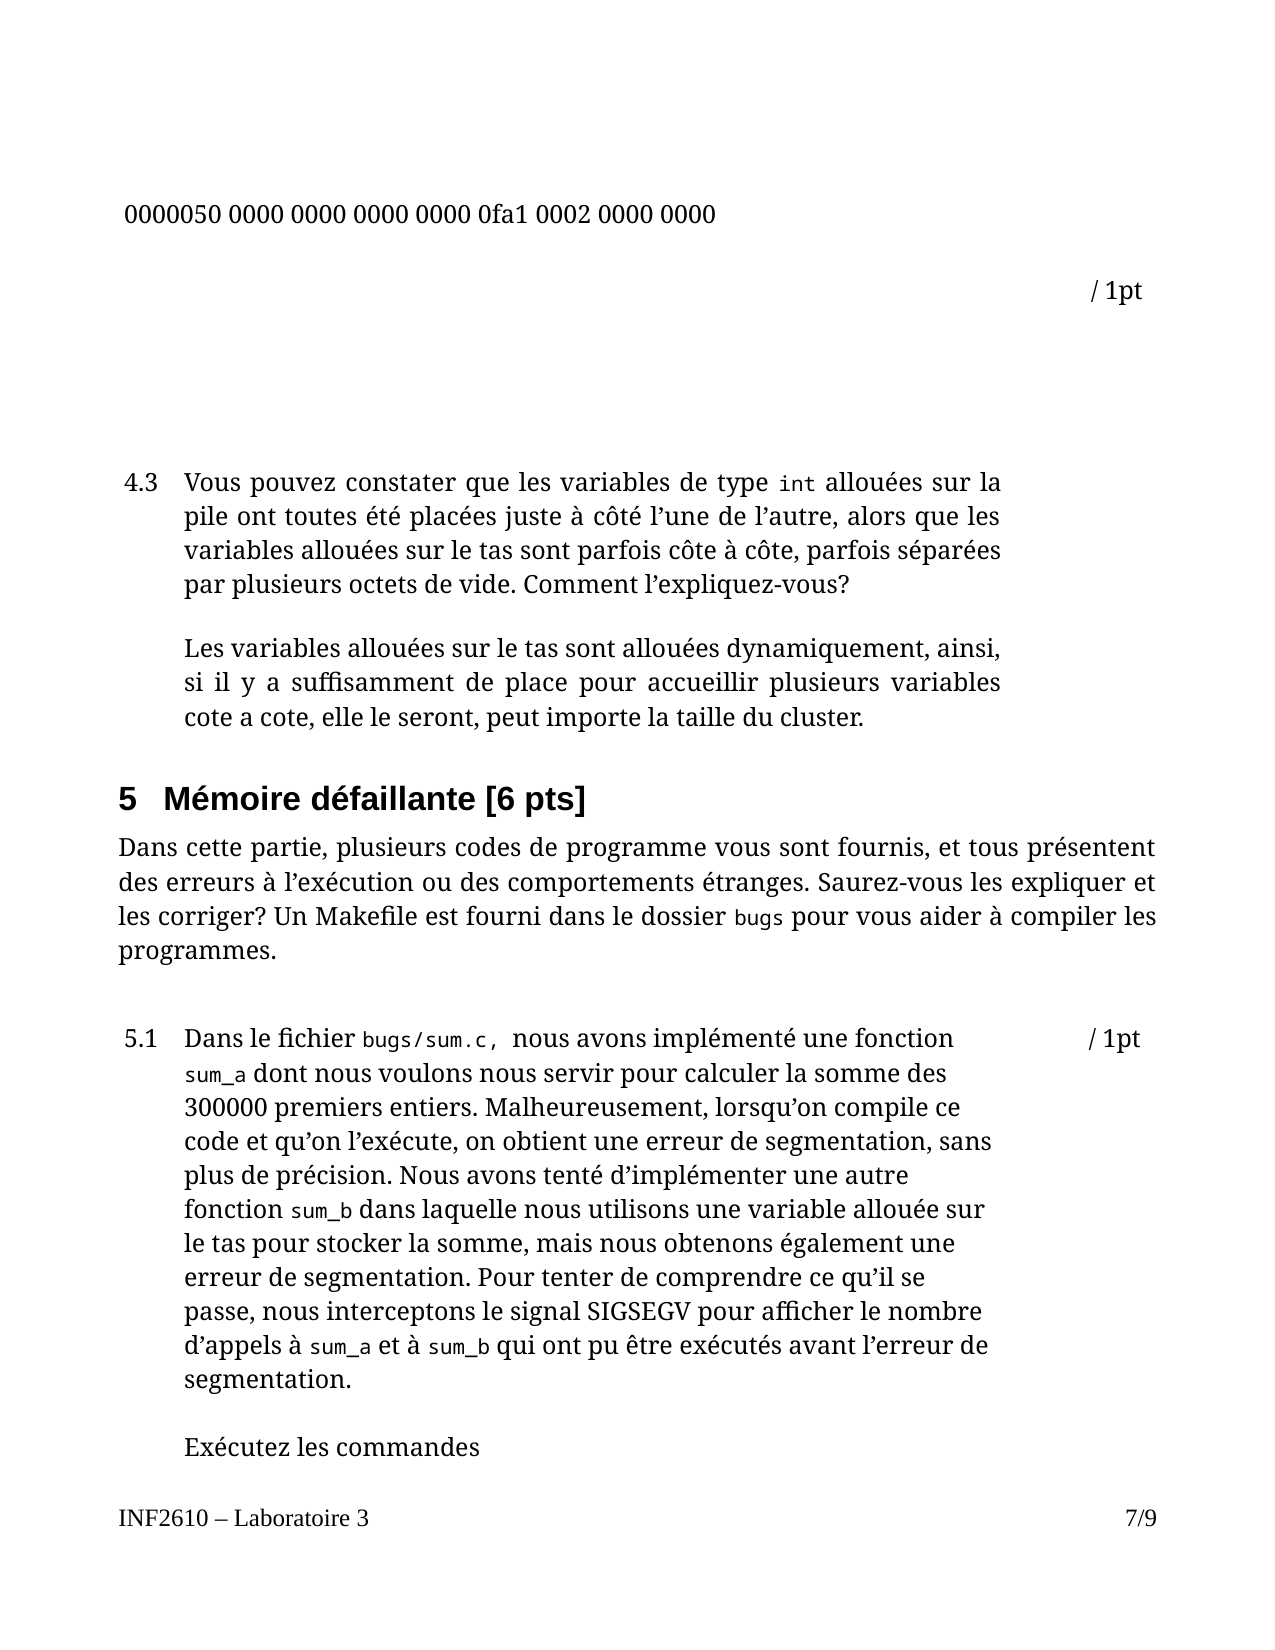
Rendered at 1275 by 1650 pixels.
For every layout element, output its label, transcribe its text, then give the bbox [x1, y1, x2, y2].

subtitle Mémoire défaillante [6 pts] [118, 779, 1157, 818]
table_header Dans le fichier bugs/sum.c, nous avons implémenté une fonction sum_a dont nous voulons nous servir pour calculer la somme des 300000 premiers entiers. Malheureusement, lorsqu’on compile ce code et qu’on l’exécute, on obtient une erreur de segmentation, sans plus de précision. Nous avons tenté d’implémenter une autre fonction sum_b dans laquelle nous utilisons une variable allouée sur le tas pour stocker la somme, mais nous obtenons également une erreur de segmentation. Pour tenter de comprendre ce qu’il se passe, nous interceptons le signal SIGSEGV pour afficher le nombre d’appels à sum_a et à sum_b qui ont pu être exécutés avant l’erreur de segmentation. Exécutez les commandes [118, 1000, 1007, 1470]
table_header / 1pt [1076, 1000, 1157, 1470]
table_header [1007, 1000, 1076, 1470]
table_cell 0000050 0000 0000 0000 0000 0fa1 0002 0000 0000 [118, 176, 1007, 252]
table_cell Vous pouvez constater que les variables de type int allouées sur la pile ont toutes été placées juste à côté l’une de l’autre, alors que les variables allouées sur le tas sont parfois côte à côte, parfois séparées par plusieurs octets de vide. Comment l’expliquez-vous? Les variables allouées sur le tas sont allouées dynamiquement, ainsi, si il y a suffisamment de place pour accueillir plusieurs variables cote a cote, elle le seront, peut importe la taille du cluster. [118, 252, 1007, 754]
table_cell [1077, 176, 1157, 252]
table_cell [1008, 176, 1077, 252]
text Dans cette partie, plusieurs codes de programme vous sont fournis, et tous présentent des erreurs à l’exécution ou des comportements étranges. Saurez-vous les expliquer et les corriger? Un Makefile est fourni dans le dossier bugs pour vous aider à compiler les programmes. [118, 830, 1157, 966]
table_cell / 1pt [1077, 252, 1157, 754]
table_cell [1008, 252, 1077, 754]
